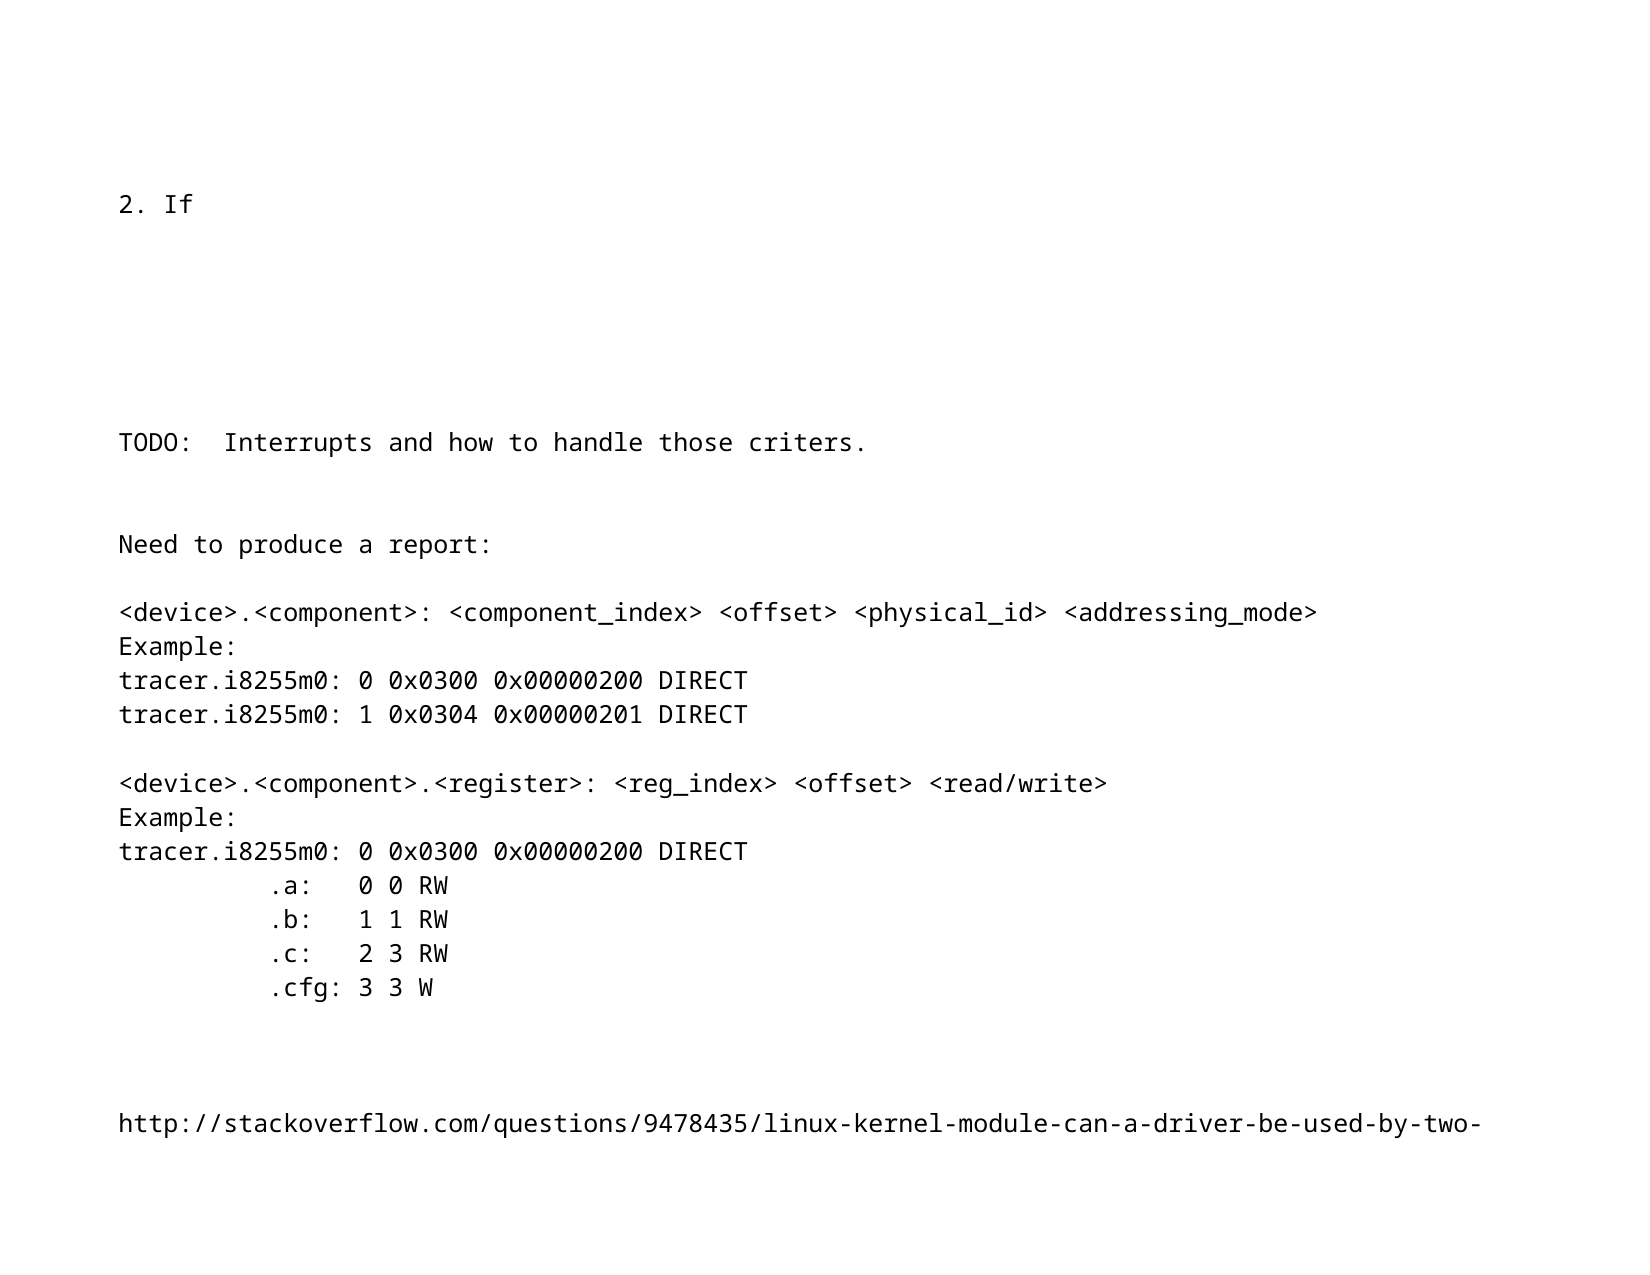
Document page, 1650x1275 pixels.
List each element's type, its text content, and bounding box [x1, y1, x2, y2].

text TODO: Interrupts and how to handle those criters. [118, 425, 1532, 459]
text .cfg: 3 3 W [118, 970, 1532, 1004]
text 2. If [118, 186, 1532, 220]
text <device>.<component>: <component_index> <offset> <physical_id> <addressing_mode> [118, 595, 1532, 629]
text .b: 1 1 RW [118, 902, 1532, 936]
text Need to produce a report: [118, 527, 1532, 561]
text tracer.i8255m0: 0 0x0300 0x00000200 DIRECT [118, 663, 1532, 697]
text .a: 0 0 RW [118, 867, 1532, 902]
text tracer.i8255m0: 1 0x0304 0x00000201 DIRECT [118, 697, 1532, 731]
text <device>.<component>.<register>: <reg_index> <offset> <read/write> [118, 765, 1532, 799]
text Example: [118, 629, 1532, 663]
text http://stackoverflow.com/questions/9478435/linux-kernel-module-can-a-driver-be-used-by-two- [118, 1106, 1532, 1140]
text .c: 2 3 RW [118, 936, 1532, 970]
text tracer.i8255m0: 0 0x0300 0x00000200 DIRECT [118, 833, 1532, 867]
text Example: [118, 799, 1532, 833]
